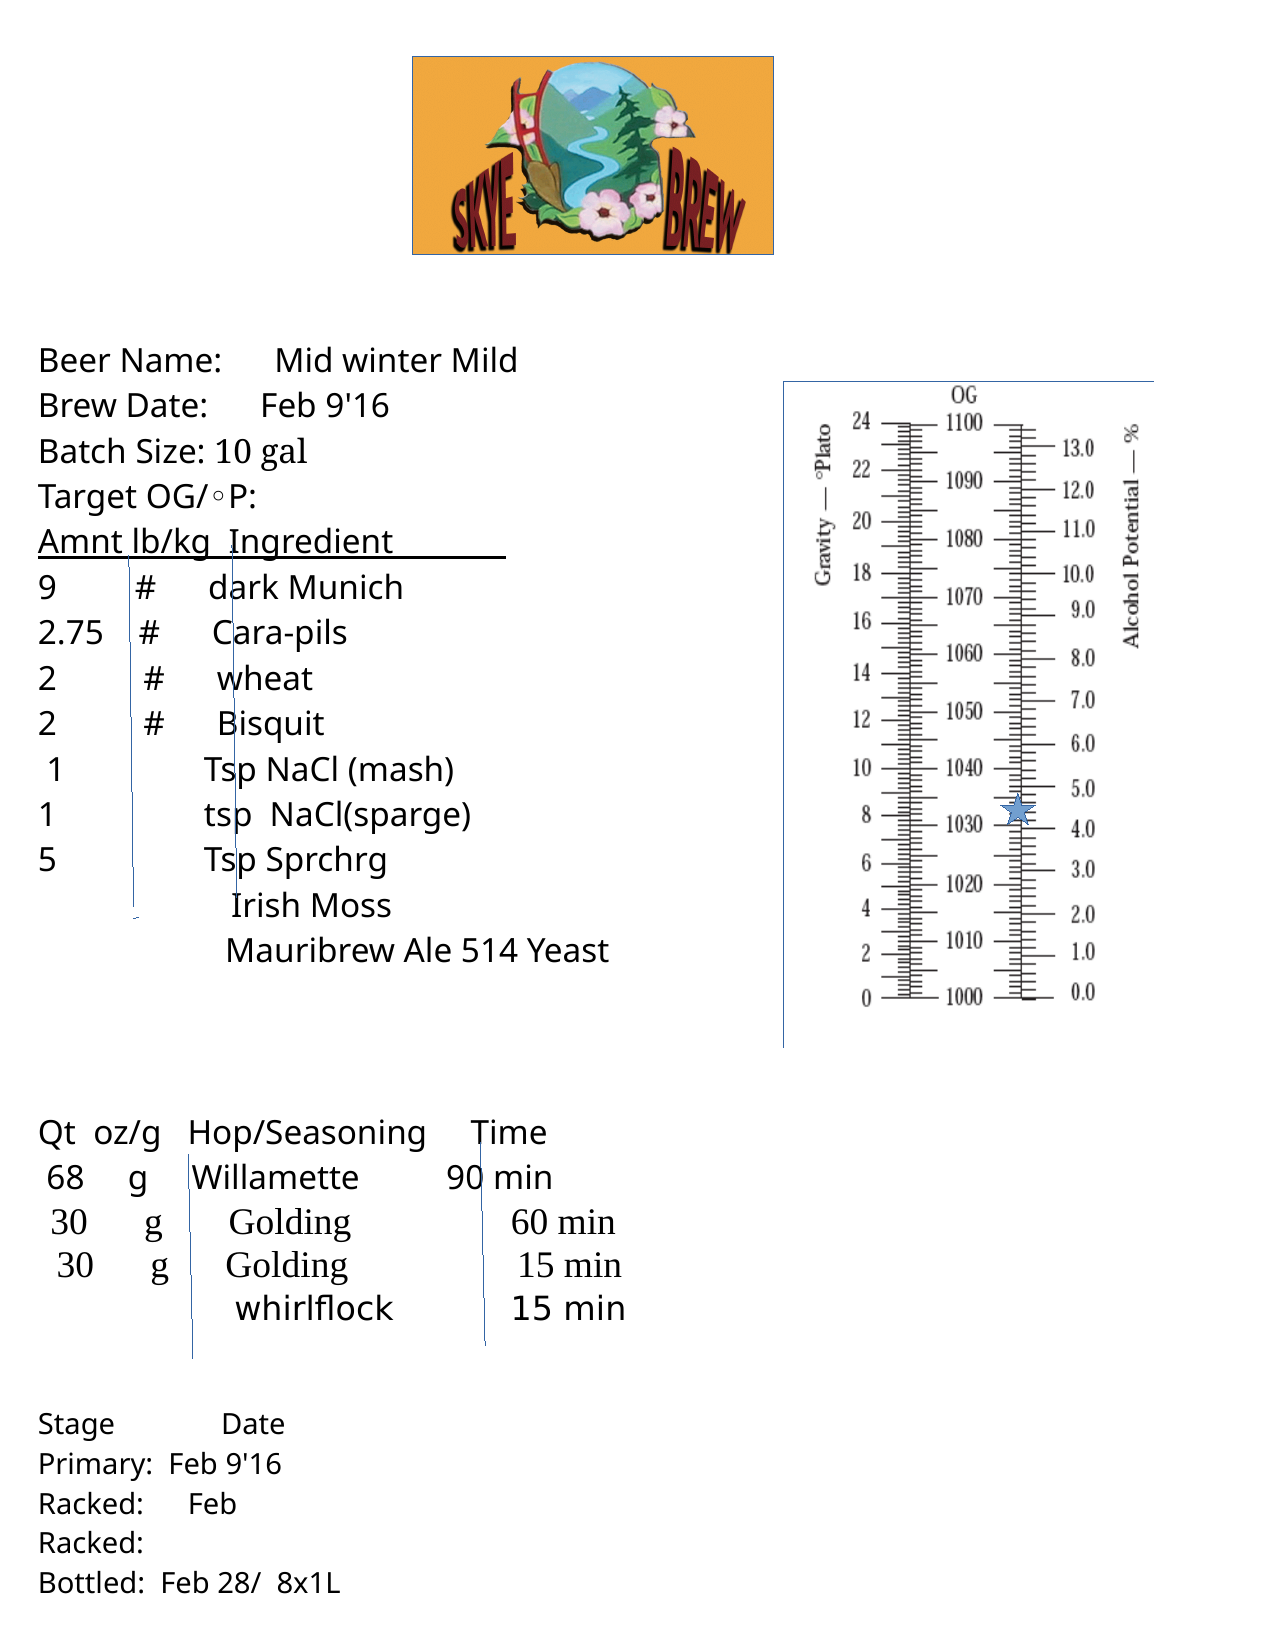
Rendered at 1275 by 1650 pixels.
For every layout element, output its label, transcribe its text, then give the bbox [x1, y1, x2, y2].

text whirlflock 15 min [38, 1286, 1237, 1329]
text 9 # dark Munich [233, 564, 783, 609]
text [1154, 654, 1237, 700]
text 30 g Golding 60 min [38, 1199, 1237, 1243]
text 5 Tsp Sprchrg [38, 836, 783, 882]
text Racked: Feb [38, 1483, 1237, 1523]
text 68 g Willamette 90 min [38, 1154, 481, 1199]
text [1154, 427, 1237, 473]
text Racked: [38, 1523, 1237, 1562]
text [1154, 927, 1237, 972]
text 2 # Bisquit [1154, 700, 1237, 745]
text 68 g Willamette 90 min [481, 1154, 1237, 1199]
text Qt oz/g Hop/Seasoning Time [38, 1109, 1237, 1154]
text 1 tsp NaCl(sparge) [38, 791, 235, 836]
text Bottled: Feb 28/ 8x1L [38, 1562, 1237, 1602]
text [1154, 518, 1237, 564]
text [1154, 609, 1237, 654]
text Primary: Feb 9'16 [38, 1443, 1237, 1483]
text 1 tsp NaCl(sparge) [236, 791, 783, 836]
text 2 # Bisquit [235, 700, 783, 745]
text [1154, 836, 1237, 882]
text Target OG/◦P: [38, 473, 783, 518]
text Stage Date [38, 1358, 1237, 1443]
text Beer Name: Mid winter Mild [38, 337, 1237, 382]
text 30 g Golding 15 min [38, 1243, 1237, 1286]
text Tsp NaCl (mash) [132, 745, 783, 791]
text 1 tsp NaCl(sparge) [1154, 791, 1237, 836]
text # wheat [131, 654, 783, 700]
text 2.75 # Cara-pils [38, 609, 783, 654]
text 1 [38, 745, 131, 791]
text Amnt lb/kg Ingredient [38, 518, 783, 564]
text Mauribrew Ale 514 Yeast [38, 927, 783, 972]
text Batch Size: 10 gal [38, 427, 783, 473]
text 9 # dark Munich [38, 564, 232, 609]
text 2 # Bisquit [38, 700, 234, 745]
text [1154, 473, 1237, 518]
text [1154, 382, 1237, 427]
text 2 [38, 654, 130, 700]
text Brew Date: Feb 9'16 [38, 382, 783, 427]
text 9 # dark Munich [1154, 564, 1237, 609]
text Irish Moss [38, 882, 783, 927]
text [1154, 882, 1237, 927]
text [1154, 745, 1237, 791]
